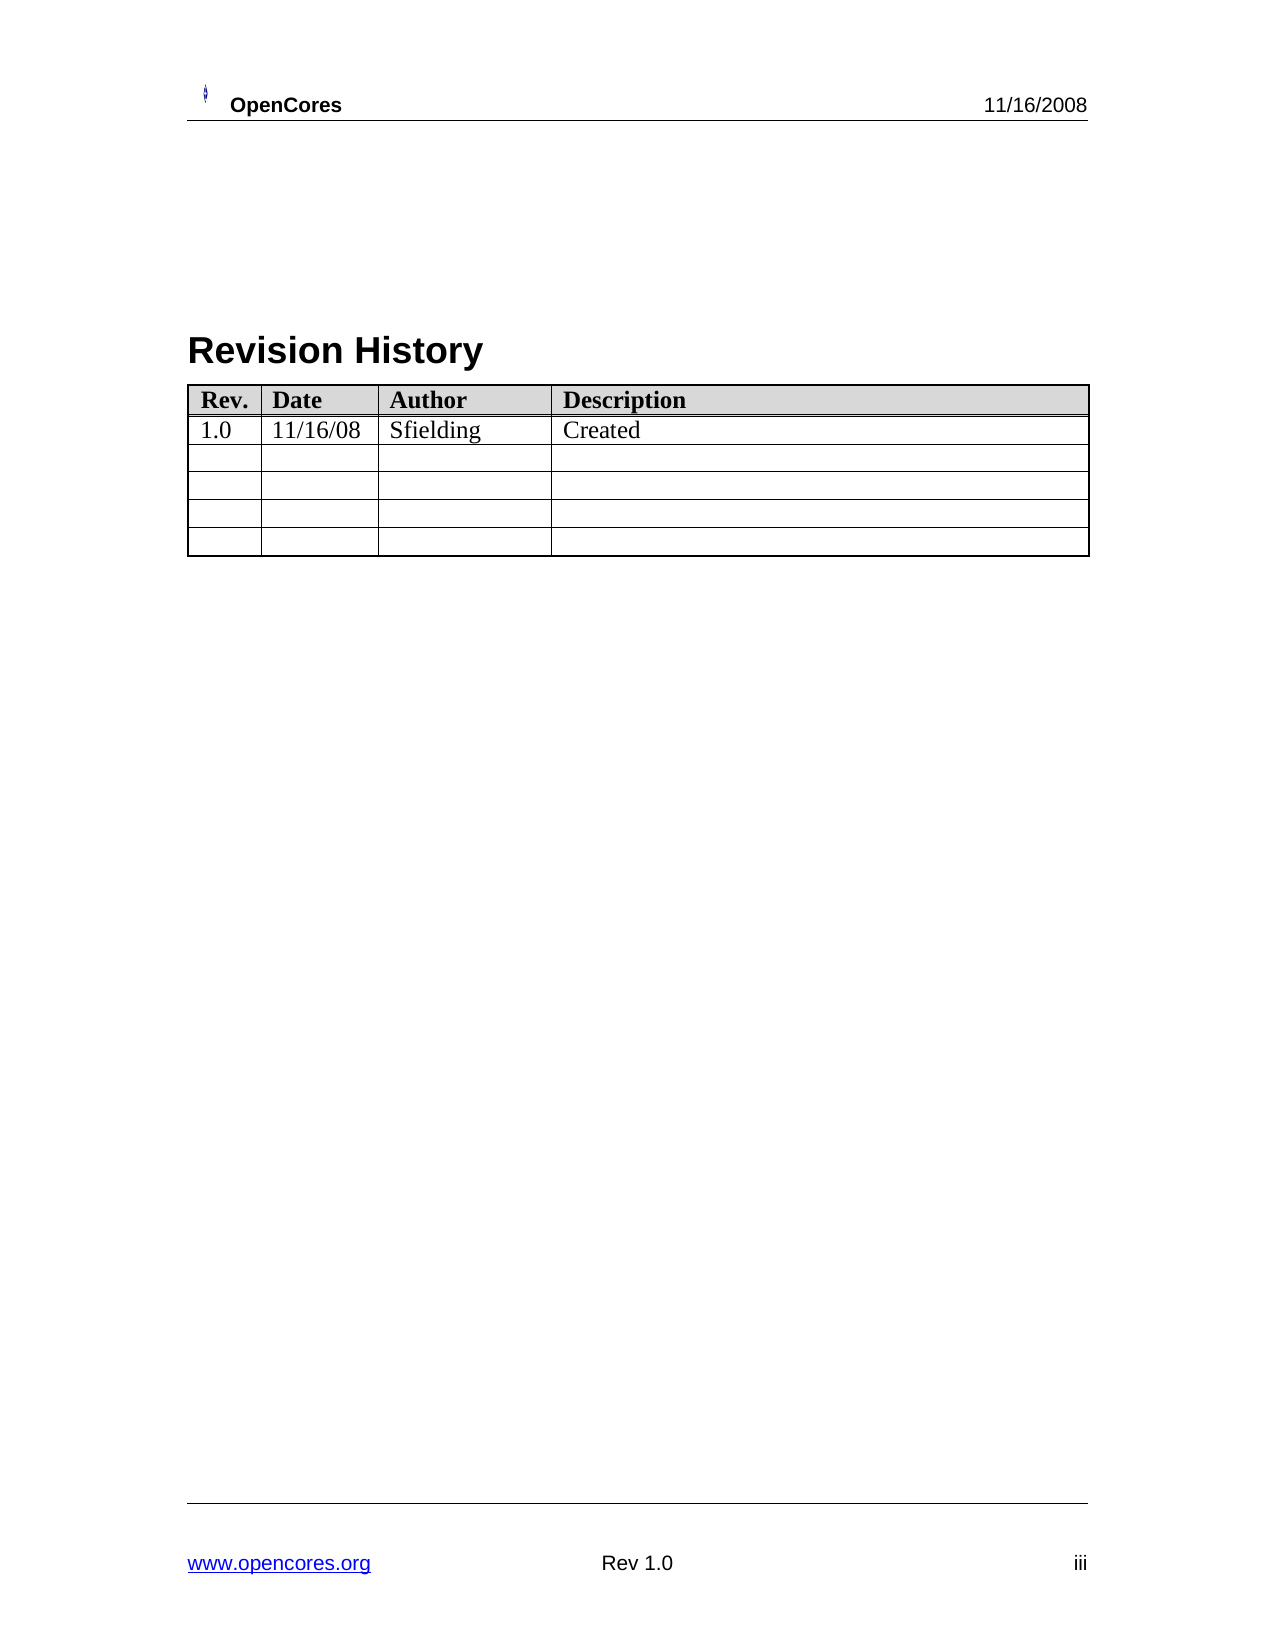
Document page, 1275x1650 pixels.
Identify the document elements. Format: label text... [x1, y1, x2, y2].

table_cell [379, 500, 551, 527]
table_cell [379, 445, 551, 471]
table_cell [379, 528, 551, 555]
text Revision History [187, 329, 1087, 371]
table_cell [262, 472, 378, 499]
table_cell [189, 445, 261, 471]
table_cell [552, 472, 1088, 499]
table_header Author [379, 386, 551, 414]
table_cell [552, 500, 1088, 527]
table_cell 11/16/08 [262, 417, 378, 444]
table_cell [552, 528, 1088, 555]
table_cell Created [552, 417, 1088, 444]
table_header Description [552, 386, 1088, 414]
table_cell [552, 445, 1088, 471]
table_cell [262, 528, 378, 555]
table_cell 1.0 [189, 417, 261, 444]
table_cell Sfielding [379, 417, 551, 444]
table_header Date [262, 386, 378, 414]
table_cell [262, 445, 378, 471]
table_cell [189, 528, 261, 555]
table_cell [379, 472, 551, 499]
table_cell [189, 472, 261, 499]
table_header Rev. [189, 386, 261, 414]
table_cell [262, 500, 378, 527]
table_cell [189, 500, 261, 527]
